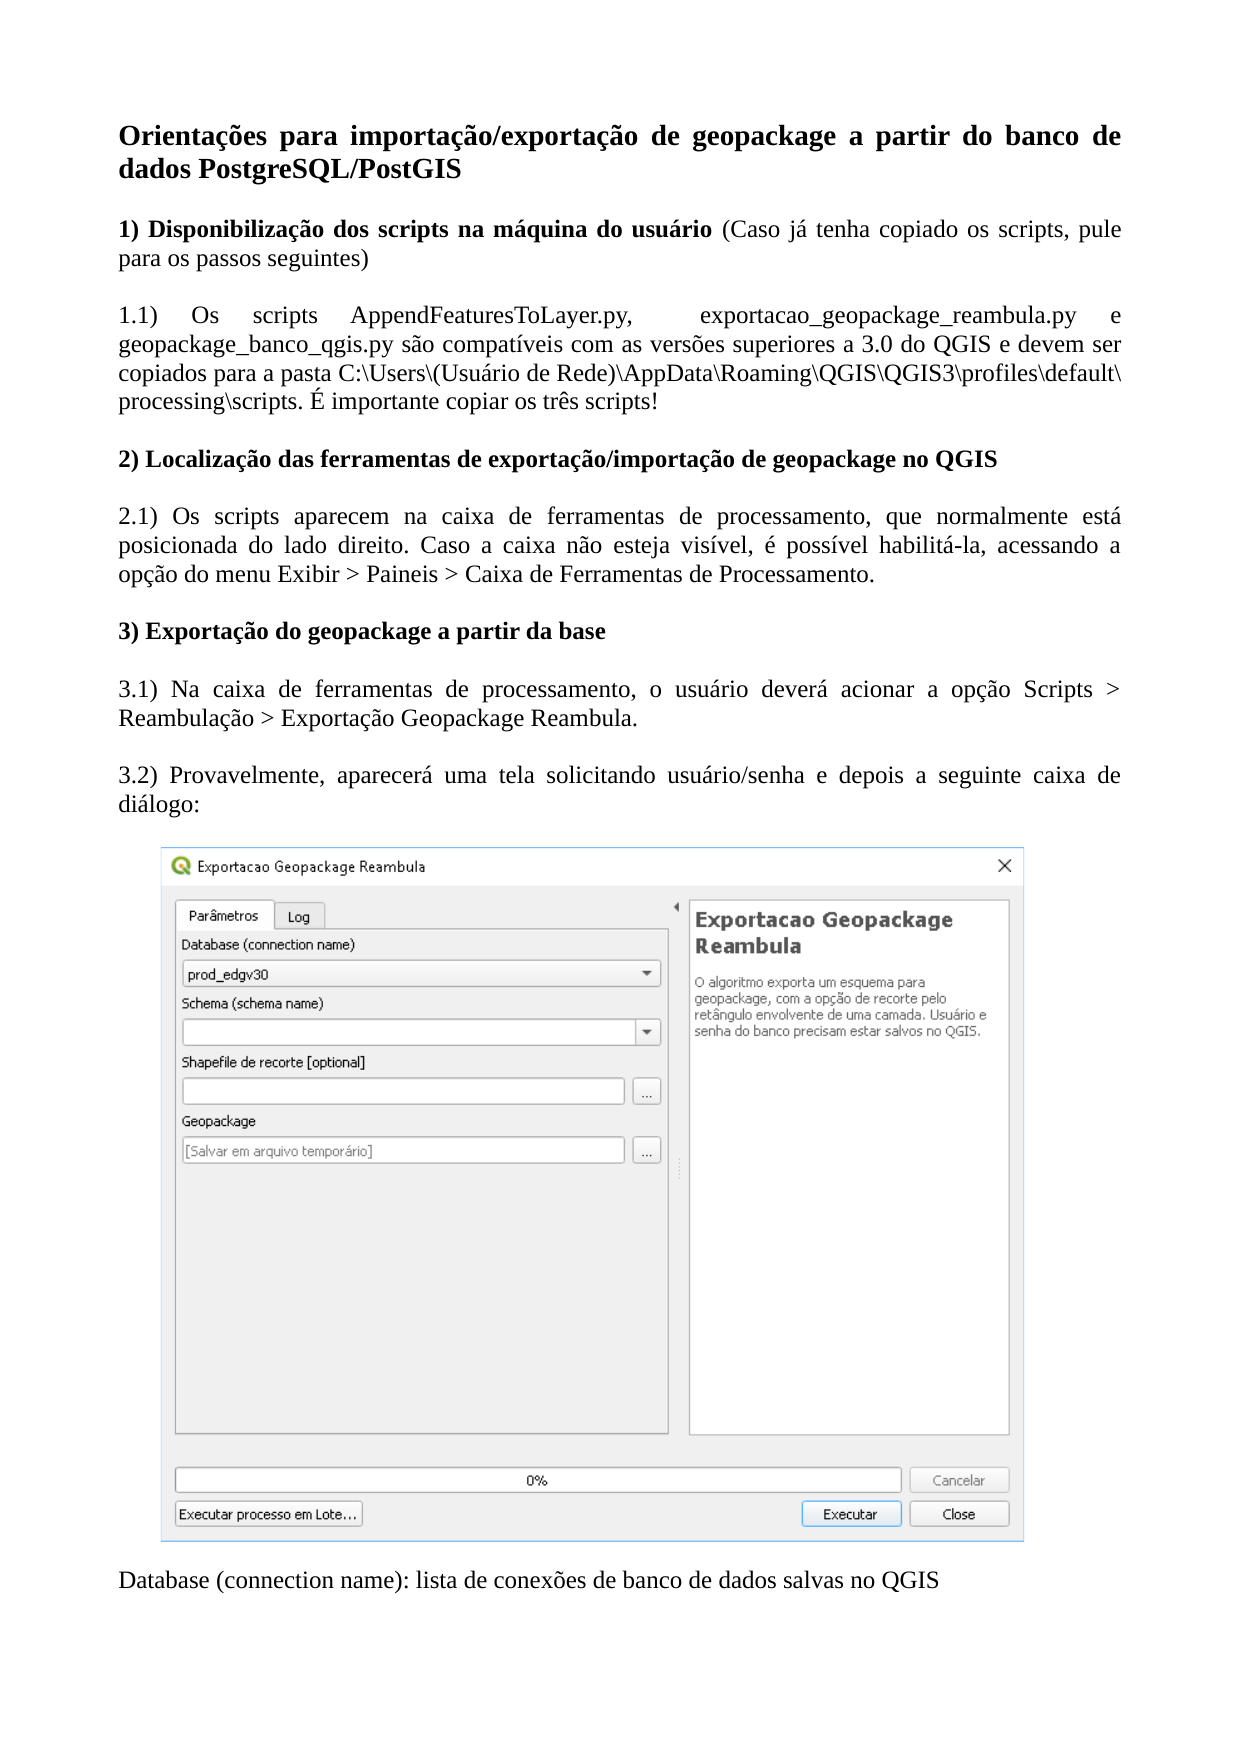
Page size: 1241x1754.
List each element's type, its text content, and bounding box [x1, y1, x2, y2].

text 3.2) Provavelmente, aparecerá uma tela solicitando usuário/senha e depois a seguinte caixa de diálogo: [118, 760, 1122, 818]
text 2) Localização das ferramentas de exportação/importação de geopackage no QGIS [118, 444, 1122, 473]
text 2.1) Os scripts aparecem na caixa de ferramentas de processamento, que normalmente está posicionada do lado direito. Caso a caixa não esteja visível, é possível habilitá-la, acessando a opção do menu Exibir > Paineis > Caixa de Ferramentas de Processamento. [118, 501, 1122, 588]
text 3.1) Na caixa de ferramentas de processamento, o usuário deverá acionar a opção Scripts > Reambulação > Exportação Geopackage Reambula. [118, 674, 1122, 731]
text 1.1) Os scripts AppendFeaturesToLayer.py, exportacao_geopackage_reambula.py e geopackage_banco_qgis.py são compatíveis com as versões superiores a 3.0 do QGIS e devem ser copiados para a pasta C:\Users\(Usuário de Rede)\AppData\Roaming\QGIS\QGIS3\profiles\default\processing\scripts. É importante copiar os três scripts! [118, 300, 1122, 415]
text Orientações para importação/exportação de geopackage a partir do banco de dados PostgreSQL/PostGIS [118, 118, 1122, 185]
text 1) Disponibilização dos scripts na máquina do usuário (Caso já tenha copiado os scripts, pule para os passos seguintes) [118, 214, 1122, 271]
picture [160, 847, 1025, 1542]
text 3) Exportação do geopackage a partir da base [118, 616, 1122, 645]
text Database (connection name): lista de conexões de banco de dados salvas no QGIS [118, 1565, 1122, 1594]
